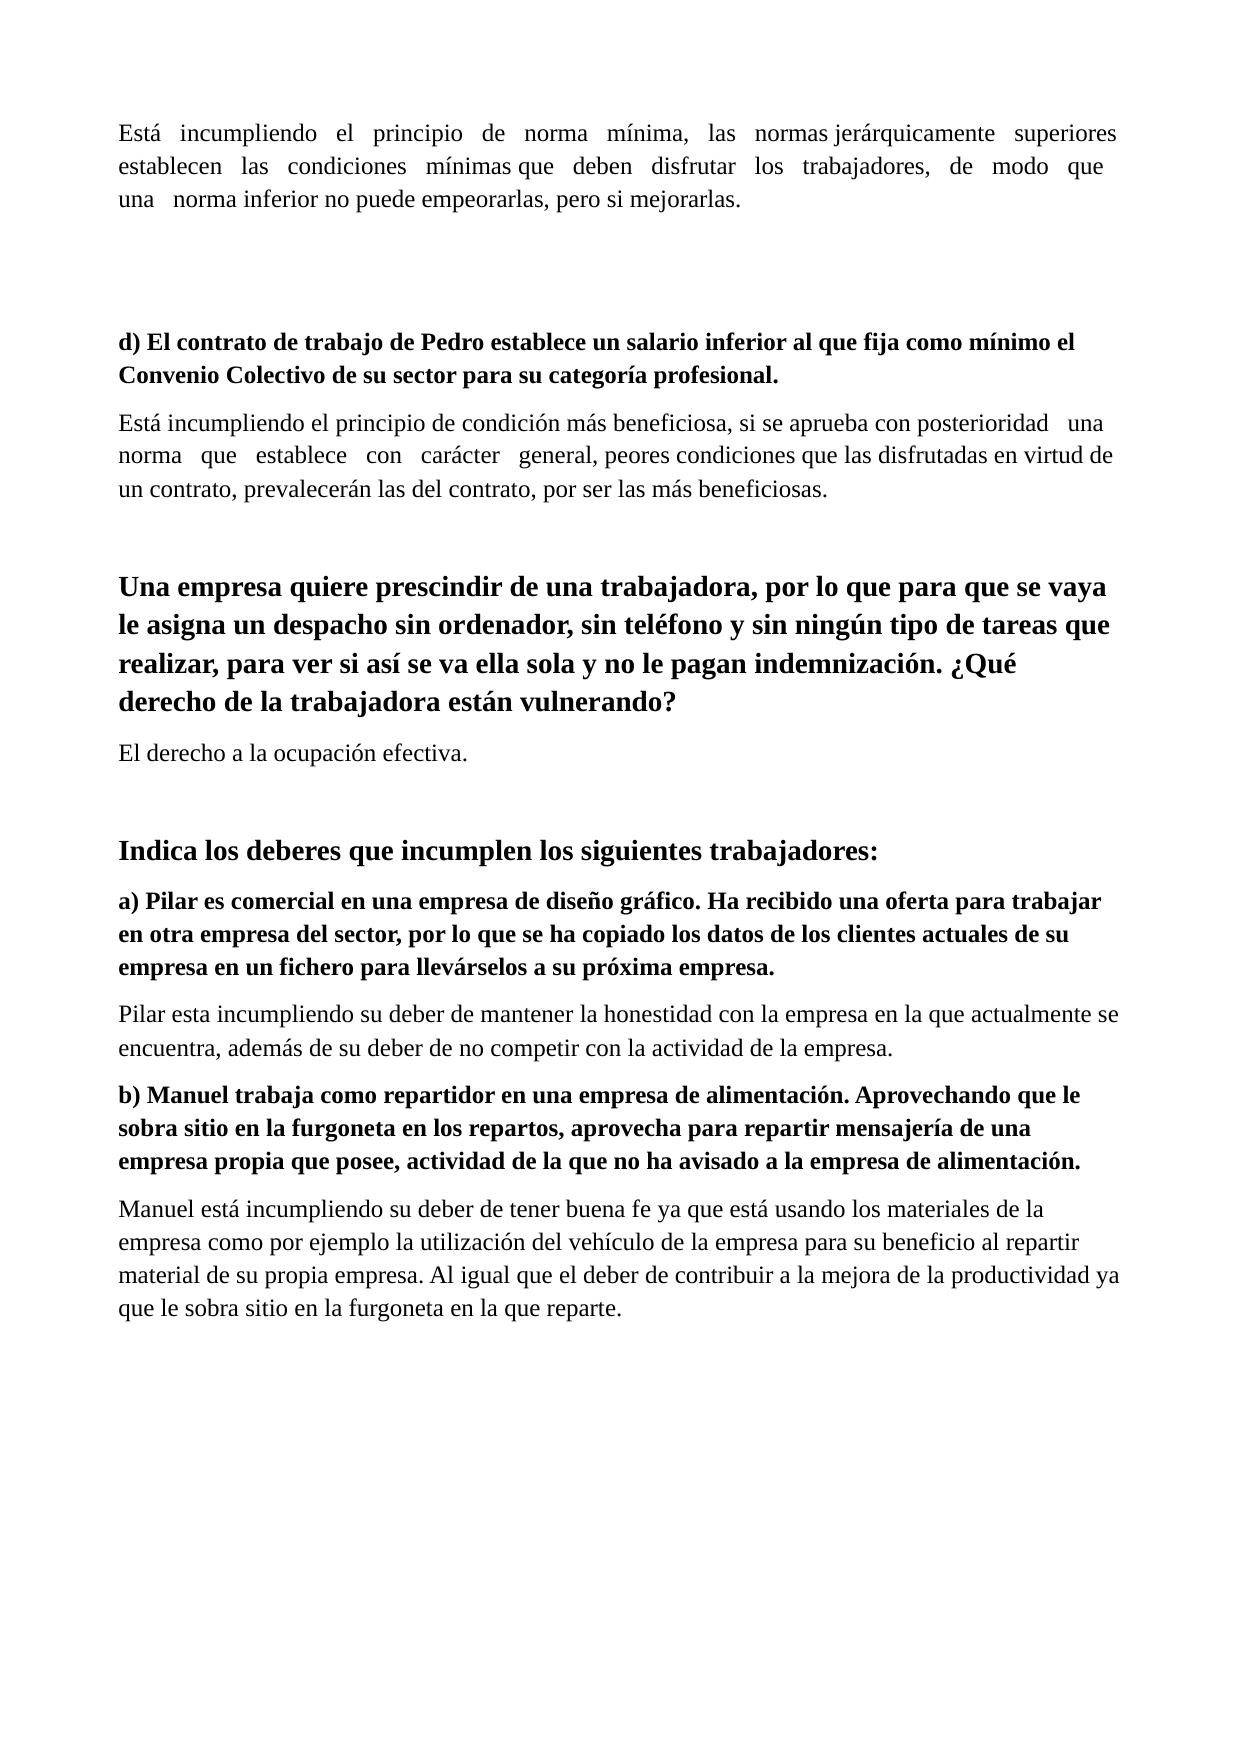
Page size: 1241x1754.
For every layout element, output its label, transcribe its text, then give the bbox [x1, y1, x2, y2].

text Manuel está incumpliendo su deber de tener buena fe ya que está usando los materiales de la empresa como por ejemplo la utilización del vehículo de la empresa para su beneficio al repartir material de su propia empresa. Al igual que el deber de contribuir a la mejora de la productividad ya que le sobra sitio en la furgoneta en la que reparte. [118, 1194, 1122, 1322]
text Pilar esta incumpliendo su deber de mantener la honestidad con la empresa en la que actualmente se encuentra, además de su deber de no competir con la actividad de la empresa. [118, 999, 1122, 1061]
text El derecho a la ocupación efectiva. [118, 738, 1122, 766]
text d) El contrato de trabajo de Pedro establece un salario inferior al que fija como mínimo el Convenio Colectivo de su sector para su categoría profesional. [118, 327, 1122, 389]
text Está incumpliendo el principio de norma mínima, las normas jerárquicamente superiores establecen las condiciones mínimas que deben disfrutar los trabajadores, de modo que una norma inferior no puede empeorarlas, pero si mejorarlas. [118, 118, 1122, 213]
text b) Manuel trabaja como repartidor en una empresa de alimentación. Aprovechando que le sobra sitio en la furgoneta en los repartos, aprovecha para repartir mensajería de una empresa propia que posee, actividad de la que no ha avisado a la empresa de alimentación. [118, 1080, 1122, 1175]
text Una empresa quiere prescindir de una trabajadora, por lo que para que se vaya le asigna un despacho sin ordenador, sin teléfono y sin ningún tipo de tareas que realizar, para ver si así se va ella sola y no le pagan indemnización. ¿Qué derecho de la trabajadora están vulnerando? [118, 569, 1122, 718]
text Indica los deberes que incumplen los siguientes trabajadores: [118, 833, 1122, 866]
text a) Pilar es comercial en una empresa de diseño gráfico. Ha recibido una oferta para trabajar en otra empresa del sector, por lo que se ha copiado los datos de los clientes actuales de su empresa en un fichero para llevárselos a su próxima empresa. [118, 886, 1122, 981]
text Está incumpliendo el principio de condición más beneficiosa, si se aprueba con posterioridad una norma que establece con carácter general, peores condiciones que las disfrutadas en virtud de un contrato, prevalecerán las del contrato, por ser las más beneficiosas. [118, 408, 1122, 502]
